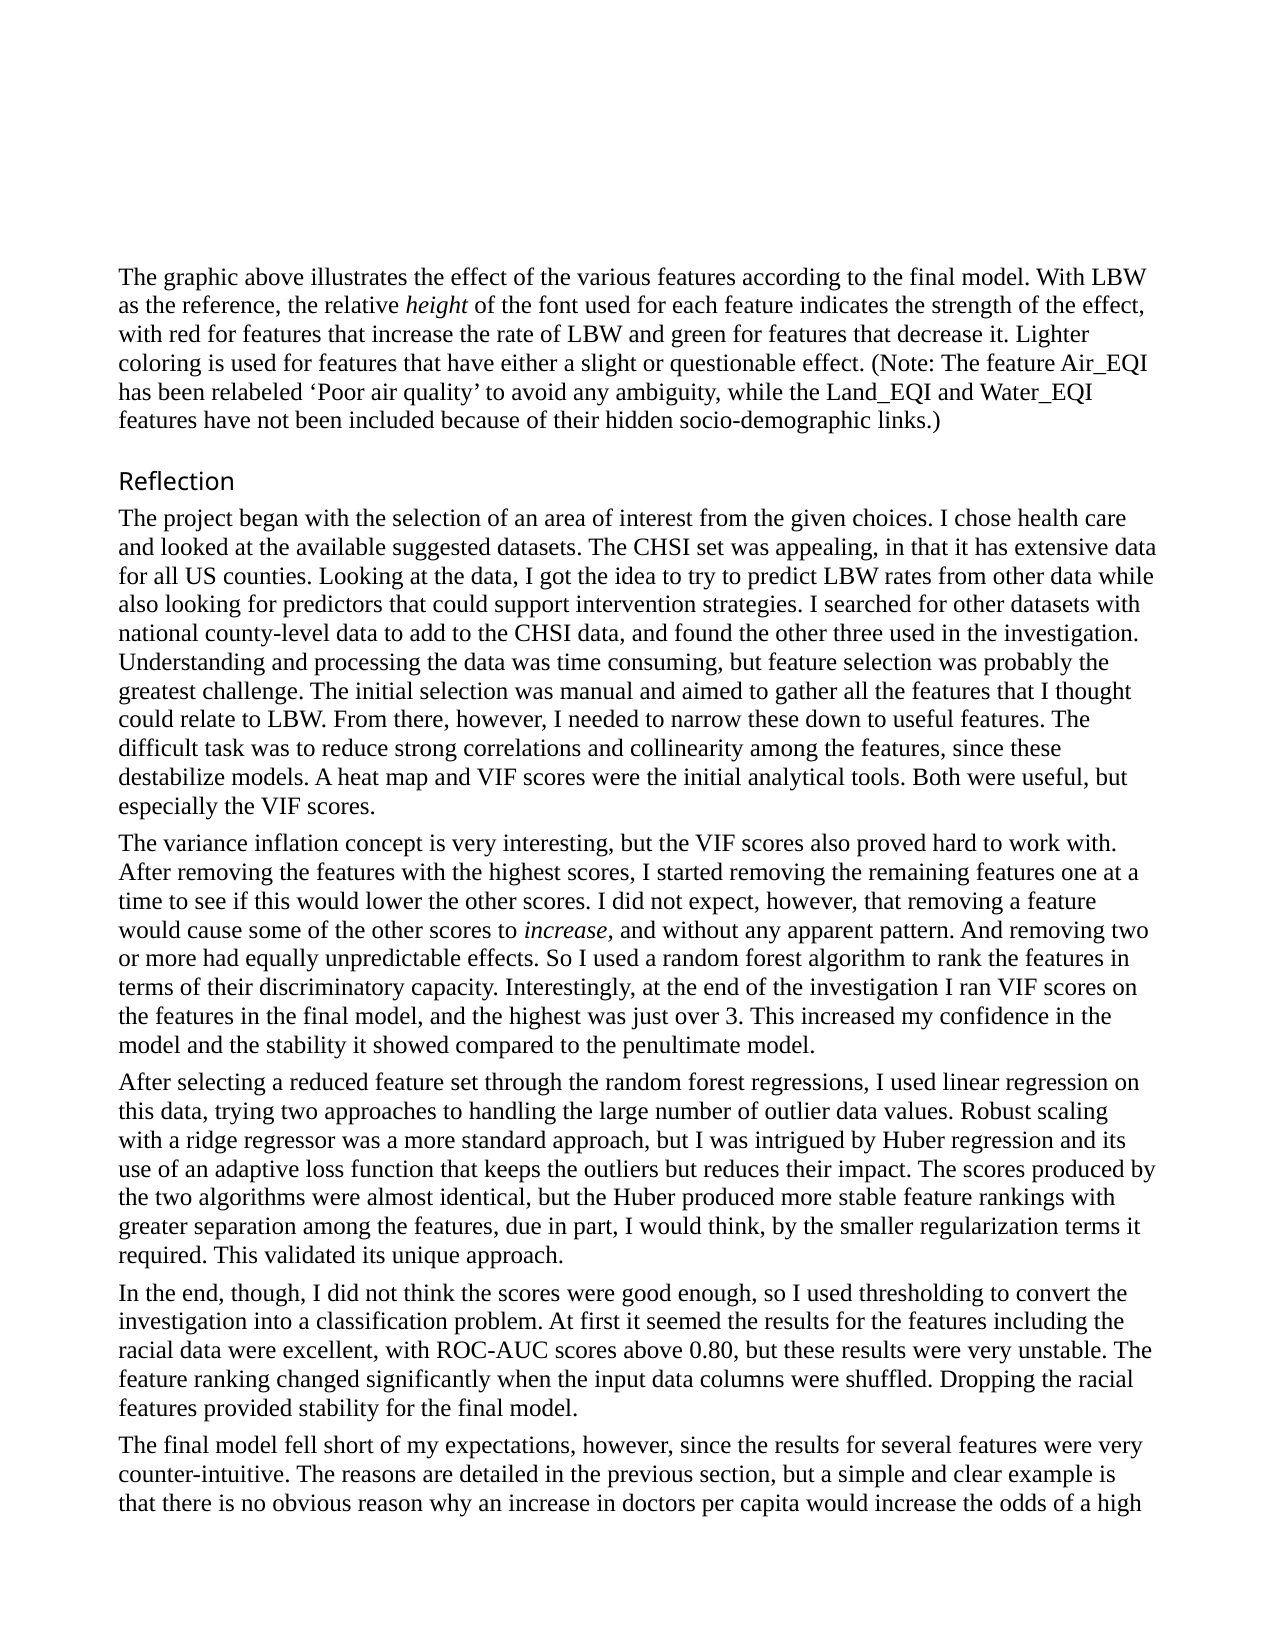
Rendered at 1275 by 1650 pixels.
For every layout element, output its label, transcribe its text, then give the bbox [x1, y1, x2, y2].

text In the end, though, I did not think the scores were good enough, so I used thresholding to convert the investigation into a classification problem. At first it seemed the results for the features including the racial data were excellent, with ROC-AUC scores above 0.80, but these results were very unstable. The feature ranking changed significantly when the input data columns were shuffled. Dropping the racial features provided stability for the final model. [118, 1278, 1157, 1421]
text The project began with the selection of an area of interest from the given choices. I chose health care and looked at the available suggested datasets. The CHSI set was appealing, in that it has extensive data for all US counties. Looking at the data, I got the idea to try to predict LBW rates from other data while also looking for predictors that could support intervention strategies. I searched for other datasets with national county-level data to add to the CHSI data, and found the other three used in the investigation. Understanding and processing the data was time consuming, but feature selection was probably the greatest challenge. The initial selection was manual and aimed to gather all the features that I thought could relate to LBW. From there, however, I needed to narrow these down to useful features. The difficult task was to reduce strong correlations and collinearity among the features, since these destabilize models. A heat map and VIF scores were the initial analytical tools. Both were useful, but especially the VIF scores. [118, 503, 1157, 819]
text After selecting a reduced feature set through the random forest regressions, I used linear regression on this data, trying two approaches to handling the large number of outlier data values. Robust scaling with a ridge regressor was a more standard approach, but I was intrigued by Huber regression and its use of an adaptive loss function that keeps the outliers but reduces their impact. The scores produced by the two algorithms were almost identical, but the Huber produced more stable feature rankings with greater separation among the features, due in part, I would think, by the smaller regularization terms it required. This validated its unique approach. [118, 1067, 1157, 1269]
text The variance inflation concept is very interesting, but the VIF scores also proved hard to work with. After removing the features with the highest scores, I started removing the remaining features one at a time to see if this would lower the other scores. I did not expect, however, that removing a feature would cause some of the other scores to increase, and without any apparent pattern. And removing two or more had equally unpredictable effects. So I used a random forest algorithm to rank the features in terms of their discriminatory capacity. Interestingly, at the end of the investigation I ran VIF scores on the features in the final model, and the highest was just over 3. This increased my confidence in the model and the stability it showed compared to the penultimate model. [118, 828, 1157, 1058]
text The graphic above illustrates the effect of the various features according to the final model. With LBW as the reference, the relative height of the font used for each feature indicates the strength of the effect, with red for features that increase the rate of LBW and green for features that decrease it. Lighter coloring is used for features that have either a slight or questionable effect. (Note: The feature Air_EQI has been relabeled ‘Poor air quality’ to avoid any ambiguity, while the Land_EQI and Water_EQI features have not been included because of their hidden socio-demographic links.) [118, 262, 1157, 434]
text Reflection [118, 463, 1157, 497]
text The final model fell short of my expectations, however, since the results for several features were very counter-intuitive. The reasons are detailed in the previous section, but a simple and clear example is that there is no obvious reason why an increase in doctors per capita would increase the odds of a high [118, 1430, 1157, 1517]
